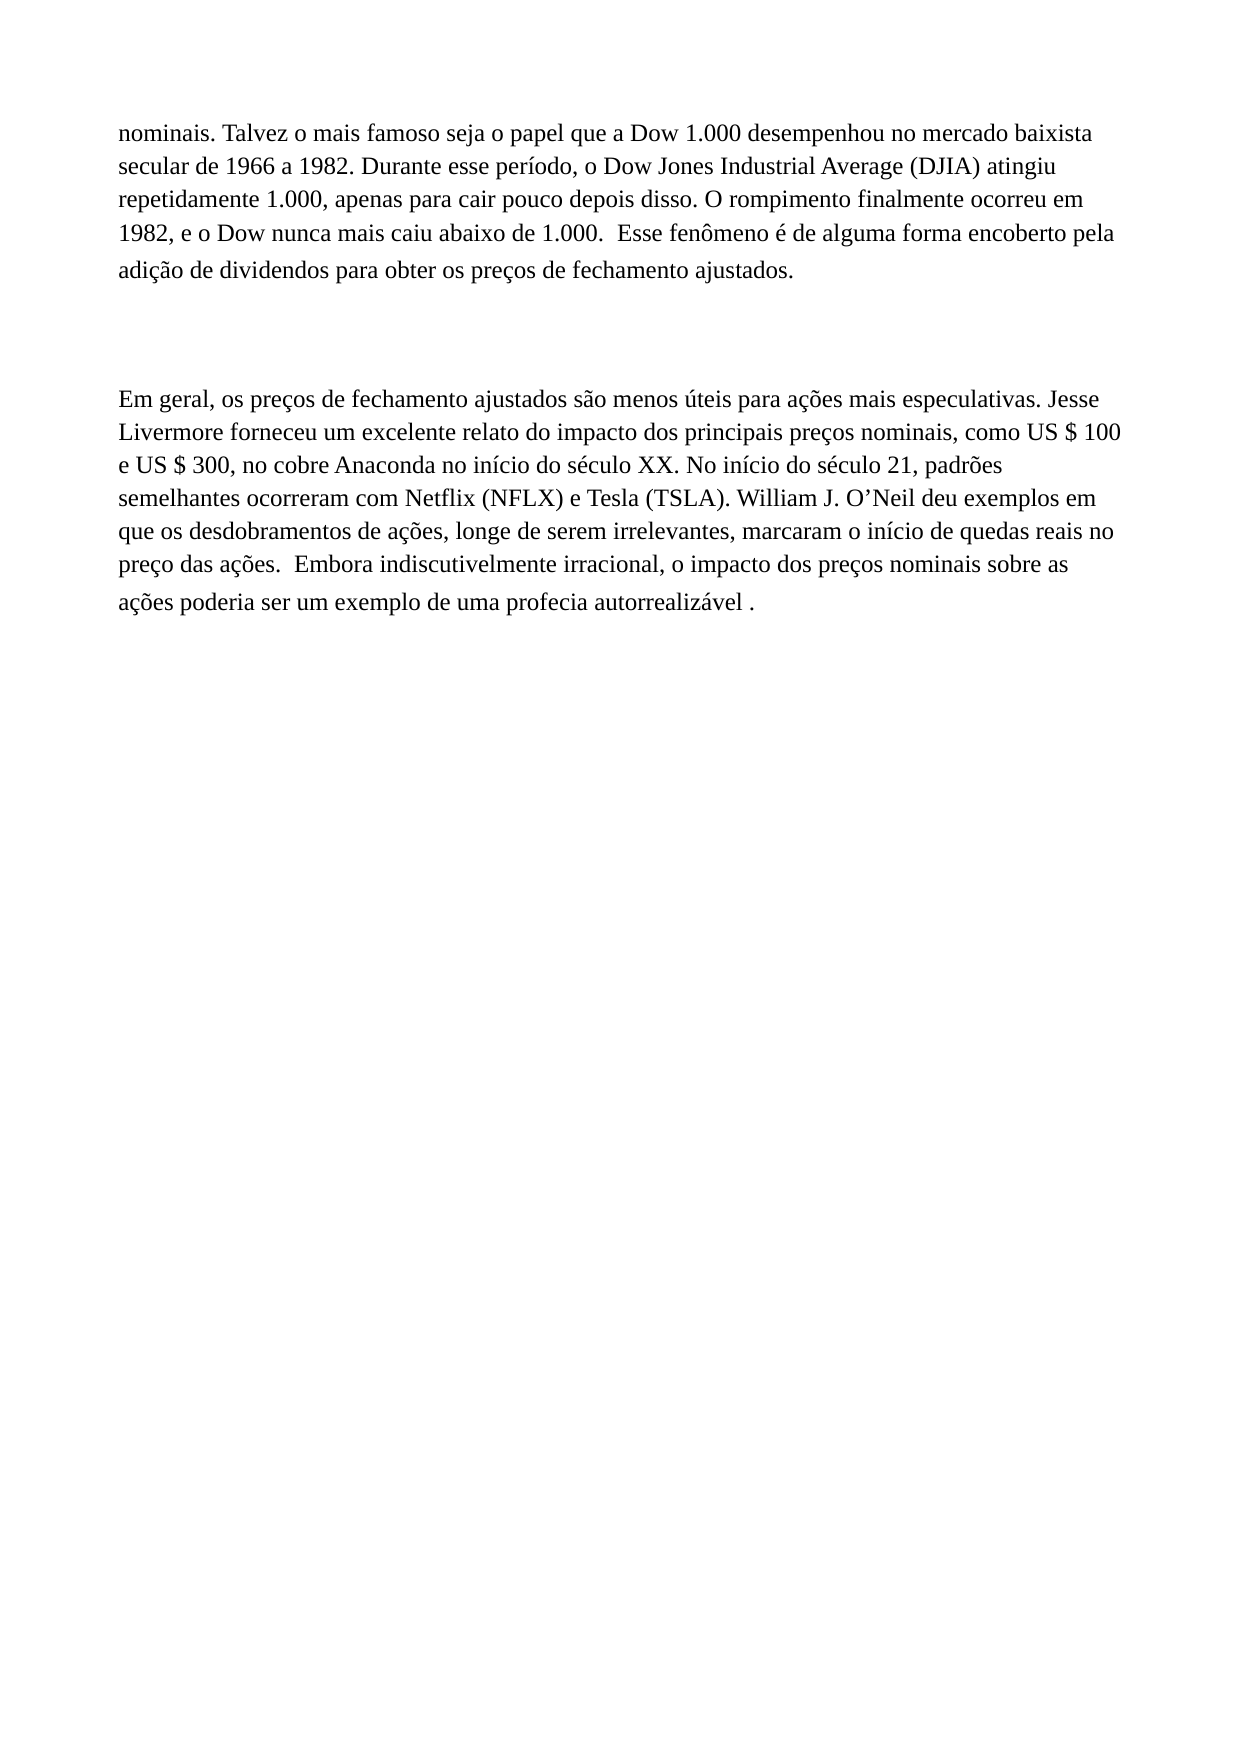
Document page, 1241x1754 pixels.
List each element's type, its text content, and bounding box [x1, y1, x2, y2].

text nominais. Talvez o mais famoso seja o papel que a Dow 1.000 desempenhou no mercado baixista secular de 1966 a 1982. Durante esse período, o Dow Jones Industrial Average (DJIA) atingiu repetidamente 1.000, apenas para cair pouco depois disso. O rompimento finalmente ocorreu em 1982, e o Dow nunca mais caiu abaixo de 1.000. ﻿﻿ Esse fenômeno é de alguma forma encoberto pela adição de dividendos para obter os preços de fechamento ajustados. [118, 118, 1122, 284]
text Em geral, os preços de fechamento ajustados são menos úteis para ações mais especulativas. Jesse Livermore forneceu um excelente relato do impacto dos principais preços nominais, como US $ 100 e US $ 300, no cobre Anaconda no início do século XX. No início do século 21, padrões semelhantes ocorreram com Netflix (NFLX) e Tesla (TSLA). William J. O’Neil deu exemplos em que os desdobramentos de ações, longe de serem irrelevantes, marcaram o início de quedas reais no preço das ações. ﻿﻿ Embora indiscutivelmente irracional, o impacto dos preços nominais sobre as ações poderia ser um exemplo de uma profecia autorrealizável . [118, 351, 1122, 616]
